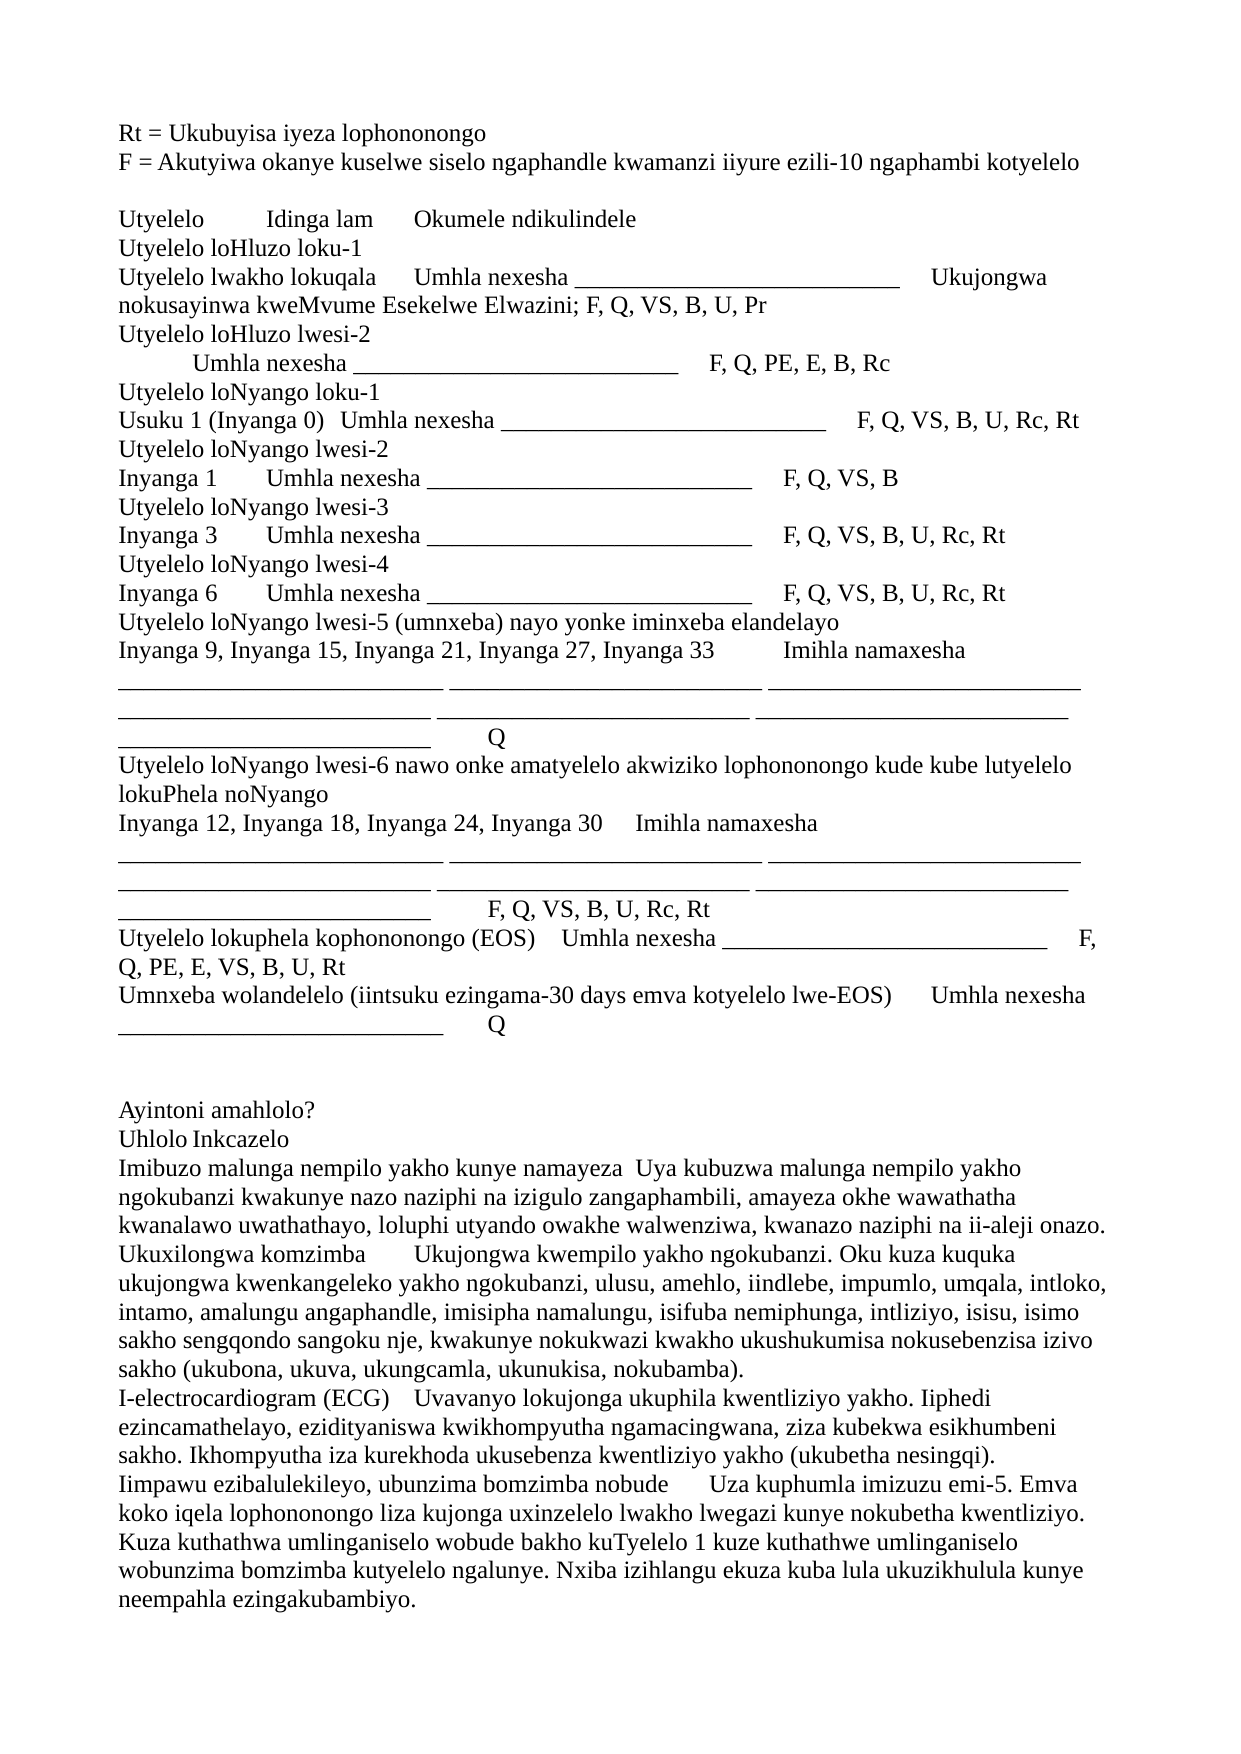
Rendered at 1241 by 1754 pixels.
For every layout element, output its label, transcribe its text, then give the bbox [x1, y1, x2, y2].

text Utyelelo lokuphela kophononongo (EOS) Umhla nexesha __________________________ F, Q, PE, E, VS, B, U, Rt [118, 923, 1122, 981]
text Utyelelo lwakho lokuqala Umhla nexesha __________________________ Ukujongwa nokusayinwa kweMvume Esekelwe Elwazini; F, Q, VS, B, U, Pr [118, 262, 1122, 319]
text Inyanga 9, Inyanga 15, Inyanga 21, Inyanga 27, Inyanga 33 Imihla namaxesha __________________________ _________________________ _________________________ _________________________ _________________________ _________________________ _________________________ Q [118, 636, 1122, 751]
text Ayintoni amahlolo? [118, 1096, 1122, 1124]
text F = Akutyiwa okanye kuselwe siselo ngaphandle kwamanzi iiyure ezili-10 ngaphambi kotyelelo [118, 147, 1122, 176]
text Inyanga 3 Umhla nexesha __________________________ F, Q, VS, B, U, Rc, Rt [118, 521, 1122, 549]
text Utyelelo loHluzo loku-1 [118, 233, 1122, 262]
text Utyelelo loNyango lwesi-2 [118, 434, 1122, 463]
text Inyanga 12, Inyanga 18, Inyanga 24, Inyanga 30 Imihla namaxesha __________________________ _________________________ _________________________ _________________________ _________________________ _________________________ _________________________ F, Q, VS, B, U, Rc, Rt [118, 808, 1122, 923]
text I-electrocardiogram (ECG) Uvavanyo lokujonga ukuphila kwentliziyo yakho. Iiphedi ezincamathelayo, ezidityaniswa kwikhompyutha ngamacingwana, ziza kubekwa esikhumbeni sakho. Ikhompyutha iza kurekhoda ukusebenza kwentliziyo yakho (ukubetha nesingqi). [118, 1383, 1122, 1469]
text Utyelelo loNyango loku-1 [118, 377, 1122, 406]
text Inyanga 6 Umhla nexesha __________________________ F, Q, VS, B, U, Rc, Rt [118, 578, 1122, 607]
text Inyanga 1 Umhla nexesha __________________________ F, Q, VS, B [118, 463, 1122, 492]
text Uhlolo Inkcazelo [118, 1124, 1122, 1153]
text Umnxeba wolandelelo (iintsuku ezingama-30 days emva kotyelelo lwe-EOS) Umhla nexesha __________________________ Q [118, 981, 1122, 1038]
text Utyelelo loHluzo lwesi-2 [118, 319, 1122, 348]
text Umhla nexesha __________________________ F, Q, PE, E, B, Rc [118, 348, 1122, 377]
text Ukuxilongwa komzimba Ukujongwa kwempilo yakho ngokubanzi. Oku kuza kuquka ukujongwa kwenkangeleko yakho ngokubanzi, ulusu, amehlo, iindlebe, impumlo, umqala, intloko, intamo, amalungu angaphandle, imisipha namalungu, isifuba nemiphunga, intliziyo, isisu, isimo sakho sengqondo sangoku nje, kwakunye nokukwazi kwakho ukushukumisa nokusebenzisa izivo sakho (ukubona, ukuva, ukungcamla, ukunukisa, nokubamba). [118, 1239, 1122, 1383]
text Utyelelo loNyango lwesi-6 nawo onke amatyelelo akwiziko lophononongo kude kube lutyelelo lokuPhela noNyango [118, 751, 1122, 808]
text Usuku 1 (Inyanga 0) Umhla nexesha __________________________ F, Q, VS, B, U, Rc, Rt [118, 406, 1122, 434]
text Iimpawu ezibalulekileyo, ubunzima bomzimba nobude Uza kuphumla imizuzu emi-5. Emva koko iqela lophononongo liza kujonga uxinzelelo lwakho lwegazi kunye nokubetha kwentliziyo. Kuza kuthathwa umlinganiselo wobude bakho kuTyelelo 1 kuze kuthathwe umlinganiselo wobunzima bomzimba kutyelelo ngalunye. Nxiba izihlangu ekuza kuba lula ukuzikhulula kunye neempahla ezingakubambiyo. [118, 1469, 1122, 1613]
text Rt = Ukubuyisa iyeza lophononongo [118, 118, 1122, 147]
text Utyelelo loNyango lwesi-4 [118, 549, 1122, 578]
text Utyelelo Idinga lam Okumele ndikulindele [118, 204, 1122, 233]
text Imibuzo malunga nempilo yakho kunye namayeza Uya kubuzwa malunga nempilo yakho ngokubanzi kwakunye nazo naziphi na izigulo zangaphambili, amayeza okhe wawathatha kwanalawo uwathathayo, loluphi utyando owakhe walwenziwa, kwanazo naziphi na ii-aleji onazo. [118, 1153, 1122, 1239]
text Utyelelo loNyango lwesi-5 (umnxeba) nayo yonke iminxeba elandelayo [118, 607, 1122, 636]
text Utyelelo loNyango lwesi-3 [118, 492, 1122, 521]
